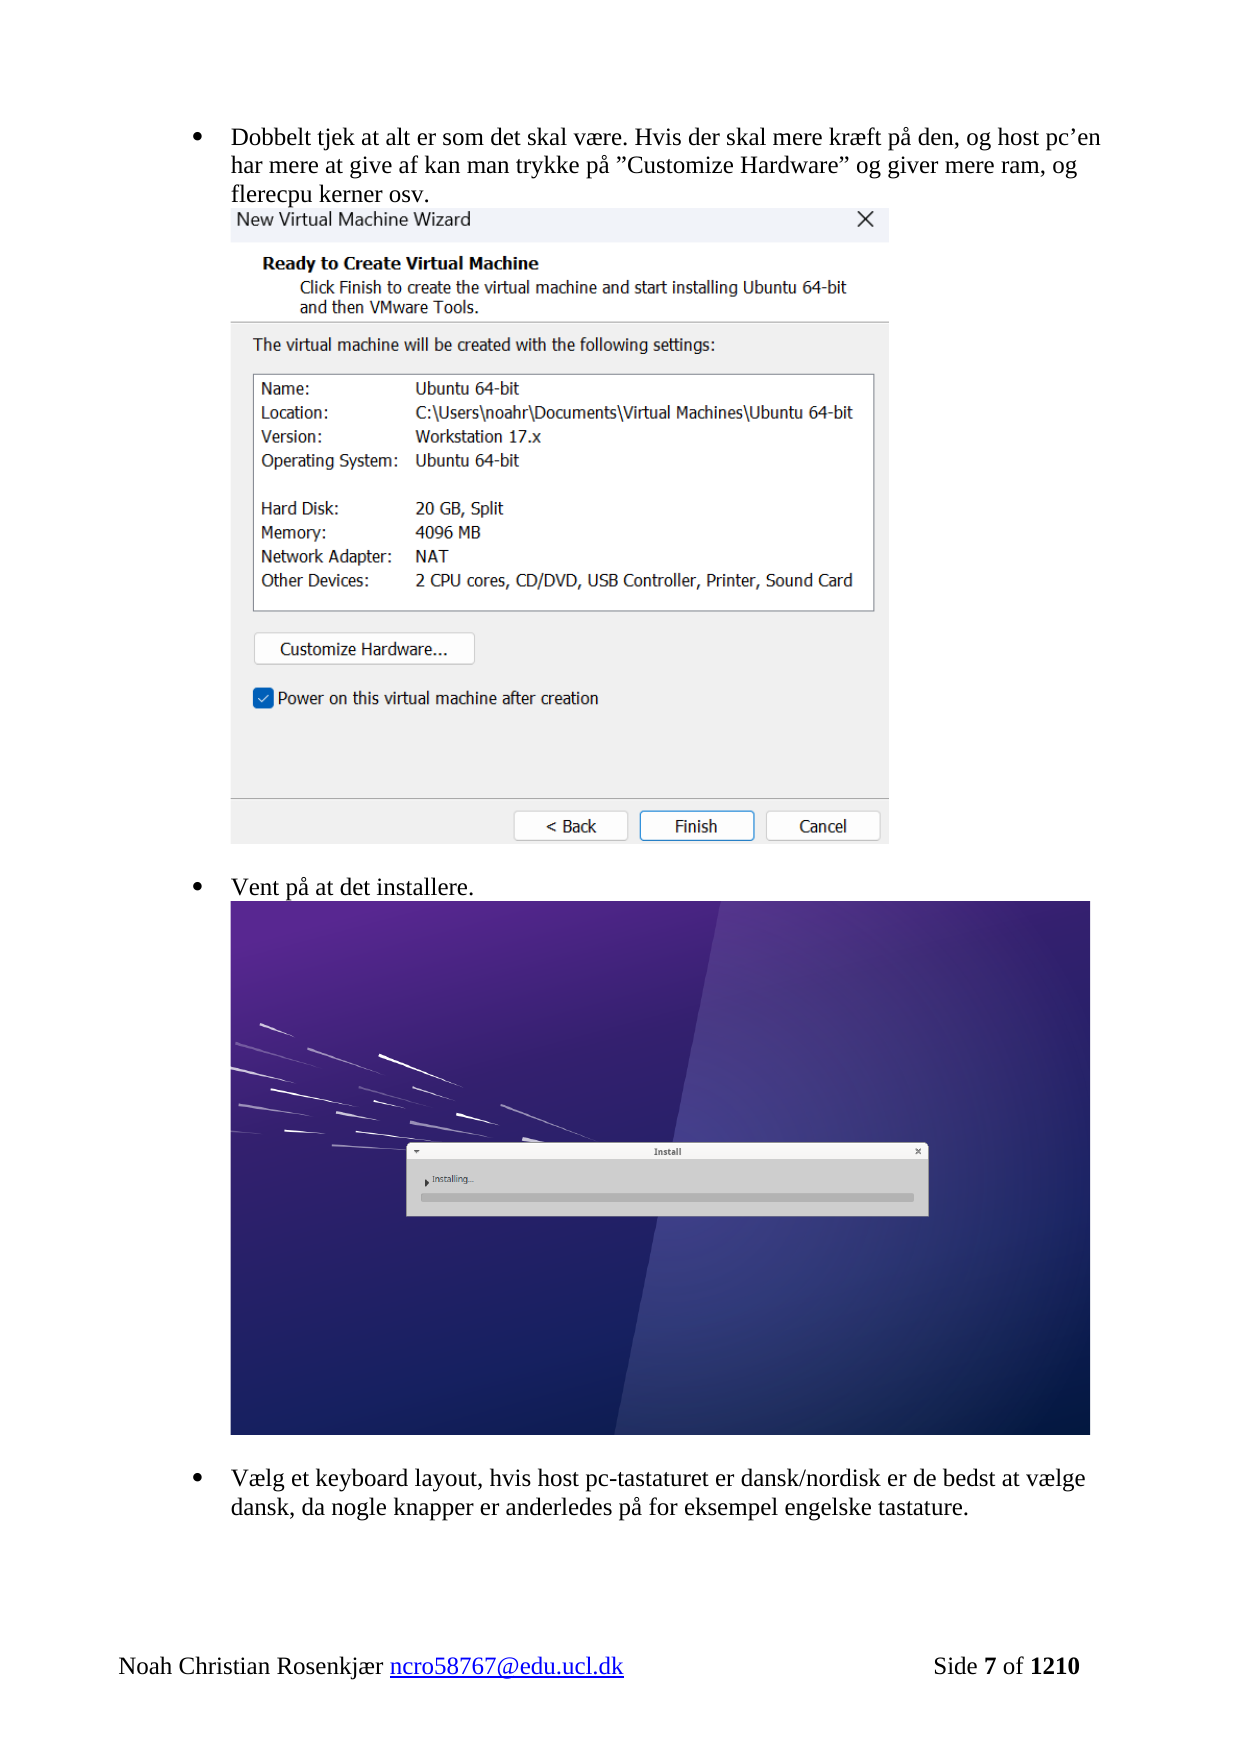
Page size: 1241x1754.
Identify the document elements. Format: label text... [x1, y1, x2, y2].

list Dobbelt tjek at alt er som det skal være. Hvis der skal mere kræft på den, og host pc’en har mere at give af kan man trykke på ”Customize Hardware” og giver mere ram, og flerecpu kerner osv. [193, 122, 1122, 843]
list Vent på at det installere. [193, 872, 1122, 901]
picture [230, 208, 889, 844]
list Vælg et keyboard layout, hvis host pc-tastaturet er dansk/nordisk er de bedst at vælge dansk, da nogle knapper er anderledes på for eksempel engelske tastature. [193, 1463, 1122, 1521]
picture [230, 901, 1091, 1435]
